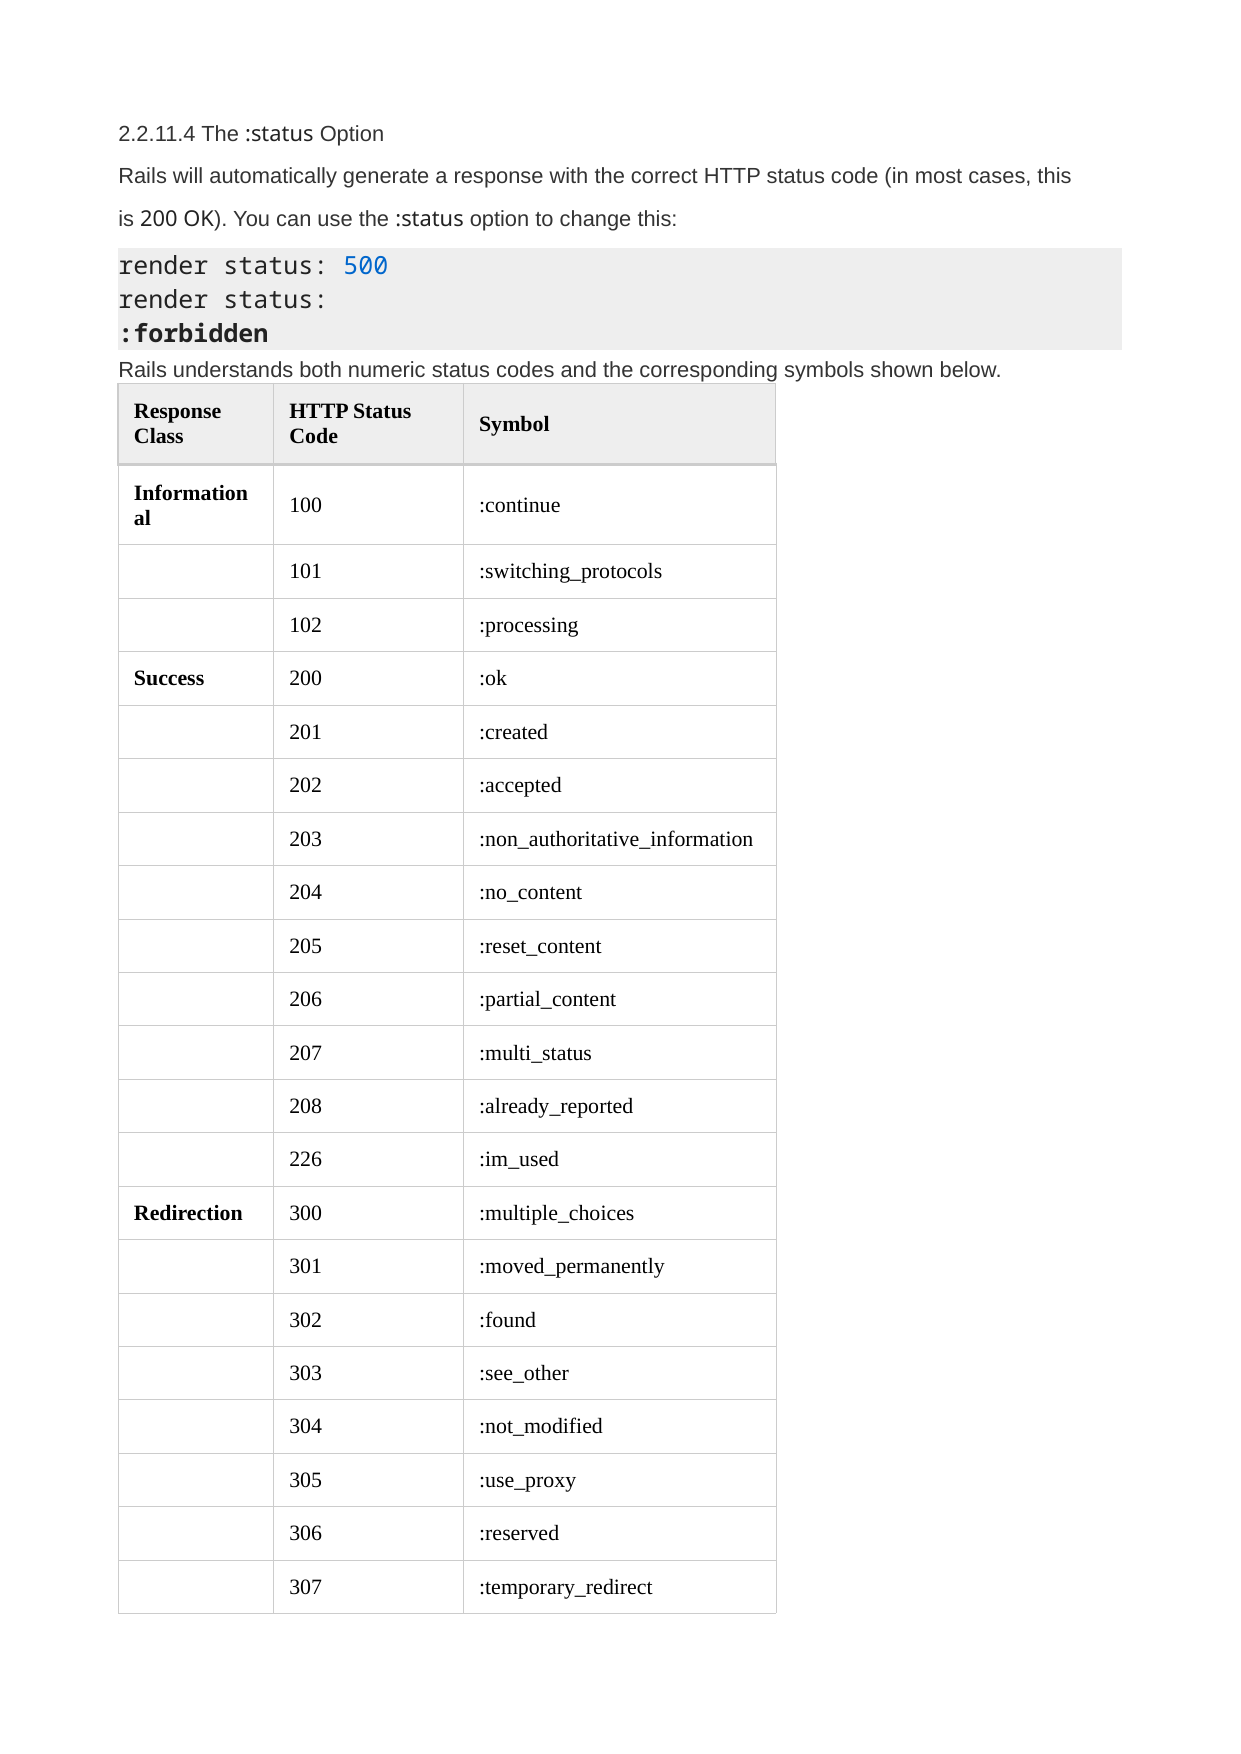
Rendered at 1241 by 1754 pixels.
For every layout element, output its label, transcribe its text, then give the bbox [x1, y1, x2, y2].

table_cell [119, 706, 273, 758]
table_cell [119, 1347, 273, 1399]
table_cell :accepted [464, 759, 776, 812]
table_cell 305 [274, 1454, 463, 1506]
table_cell :moved_permanently [464, 1240, 776, 1292]
table_cell :temporary_redirect [464, 1561, 776, 1613]
table_cell [119, 759, 273, 812]
table_cell 208 [274, 1080, 463, 1132]
table_cell [119, 545, 273, 598]
subtitle 2.2.11.4 The :status Option [118, 118, 1122, 148]
table_cell 100 [274, 466, 463, 544]
table_cell 206 [274, 973, 463, 1025]
table_cell 101 [274, 545, 463, 598]
table_cell :continue [464, 466, 776, 544]
table_cell Informational [119, 466, 273, 544]
table_cell :ok [464, 652, 776, 705]
table_cell [119, 1507, 273, 1560]
table_cell :no_content [464, 866, 776, 918]
table_cell 205 [274, 920, 463, 972]
table_cell :already_reported [464, 1080, 776, 1132]
table_cell :partial_content [464, 973, 776, 1025]
table_cell :created [464, 706, 776, 758]
table_cell 307 [274, 1561, 463, 1613]
table_cell [119, 1026, 273, 1079]
table_cell [119, 1454, 273, 1506]
text Rails will automatically generate a response with the correct HTTP status code (in most cases, this is 200 OK). You can use the :status option to change this: [118, 163, 1122, 233]
table_cell [119, 1240, 273, 1292]
table_cell :not_modified [464, 1400, 776, 1453]
table_header Response Class [119, 384, 273, 463]
table_cell [119, 920, 273, 972]
table_cell 302 [274, 1294, 463, 1346]
table_cell :reset_content [464, 920, 776, 972]
table_cell :switching_protocols [464, 545, 776, 598]
table_cell [119, 1080, 273, 1132]
table_cell [119, 599, 273, 651]
table_cell :reserved [464, 1507, 776, 1560]
table_cell [119, 1561, 273, 1613]
table_cell [119, 1400, 273, 1453]
table_header HTTP Status Code [274, 384, 463, 463]
table_cell Redirection [119, 1187, 273, 1239]
table_cell 202 [274, 759, 463, 812]
table_cell 203 [274, 813, 463, 865]
table_cell 226 [274, 1133, 463, 1186]
table_cell [119, 866, 273, 918]
table_cell :processing [464, 599, 776, 651]
table_cell :multiple_choices [464, 1187, 776, 1239]
table_cell 204 [274, 866, 463, 918]
table_cell :see_other [464, 1347, 776, 1399]
table_cell 207 [274, 1026, 463, 1079]
table_cell :use_proxy [464, 1454, 776, 1506]
table_cell 200 [274, 652, 463, 705]
table_cell 102 [274, 599, 463, 651]
table_cell [119, 813, 273, 865]
table_header Symbol [464, 384, 775, 463]
text Rails understands both numeric status codes and the corresponding symbols shown below. [118, 350, 1122, 383]
table_cell Success [119, 652, 273, 705]
table_cell :multi_status [464, 1026, 776, 1079]
table_cell 300 [274, 1187, 463, 1239]
table_header render status: 500 render status: :forbidden [118, 248, 450, 350]
table_cell 304 [274, 1400, 463, 1453]
table_cell [119, 973, 273, 1025]
table_cell [119, 1133, 273, 1186]
table_cell 201 [274, 706, 463, 758]
table_cell :im_used [464, 1133, 776, 1186]
table_cell :non_authoritative_information [464, 813, 776, 865]
table_cell [119, 1294, 273, 1346]
table_cell 301 [274, 1240, 463, 1292]
table_cell :found [464, 1294, 776, 1346]
table_cell 303 [274, 1347, 463, 1399]
table_cell 306 [274, 1507, 463, 1560]
